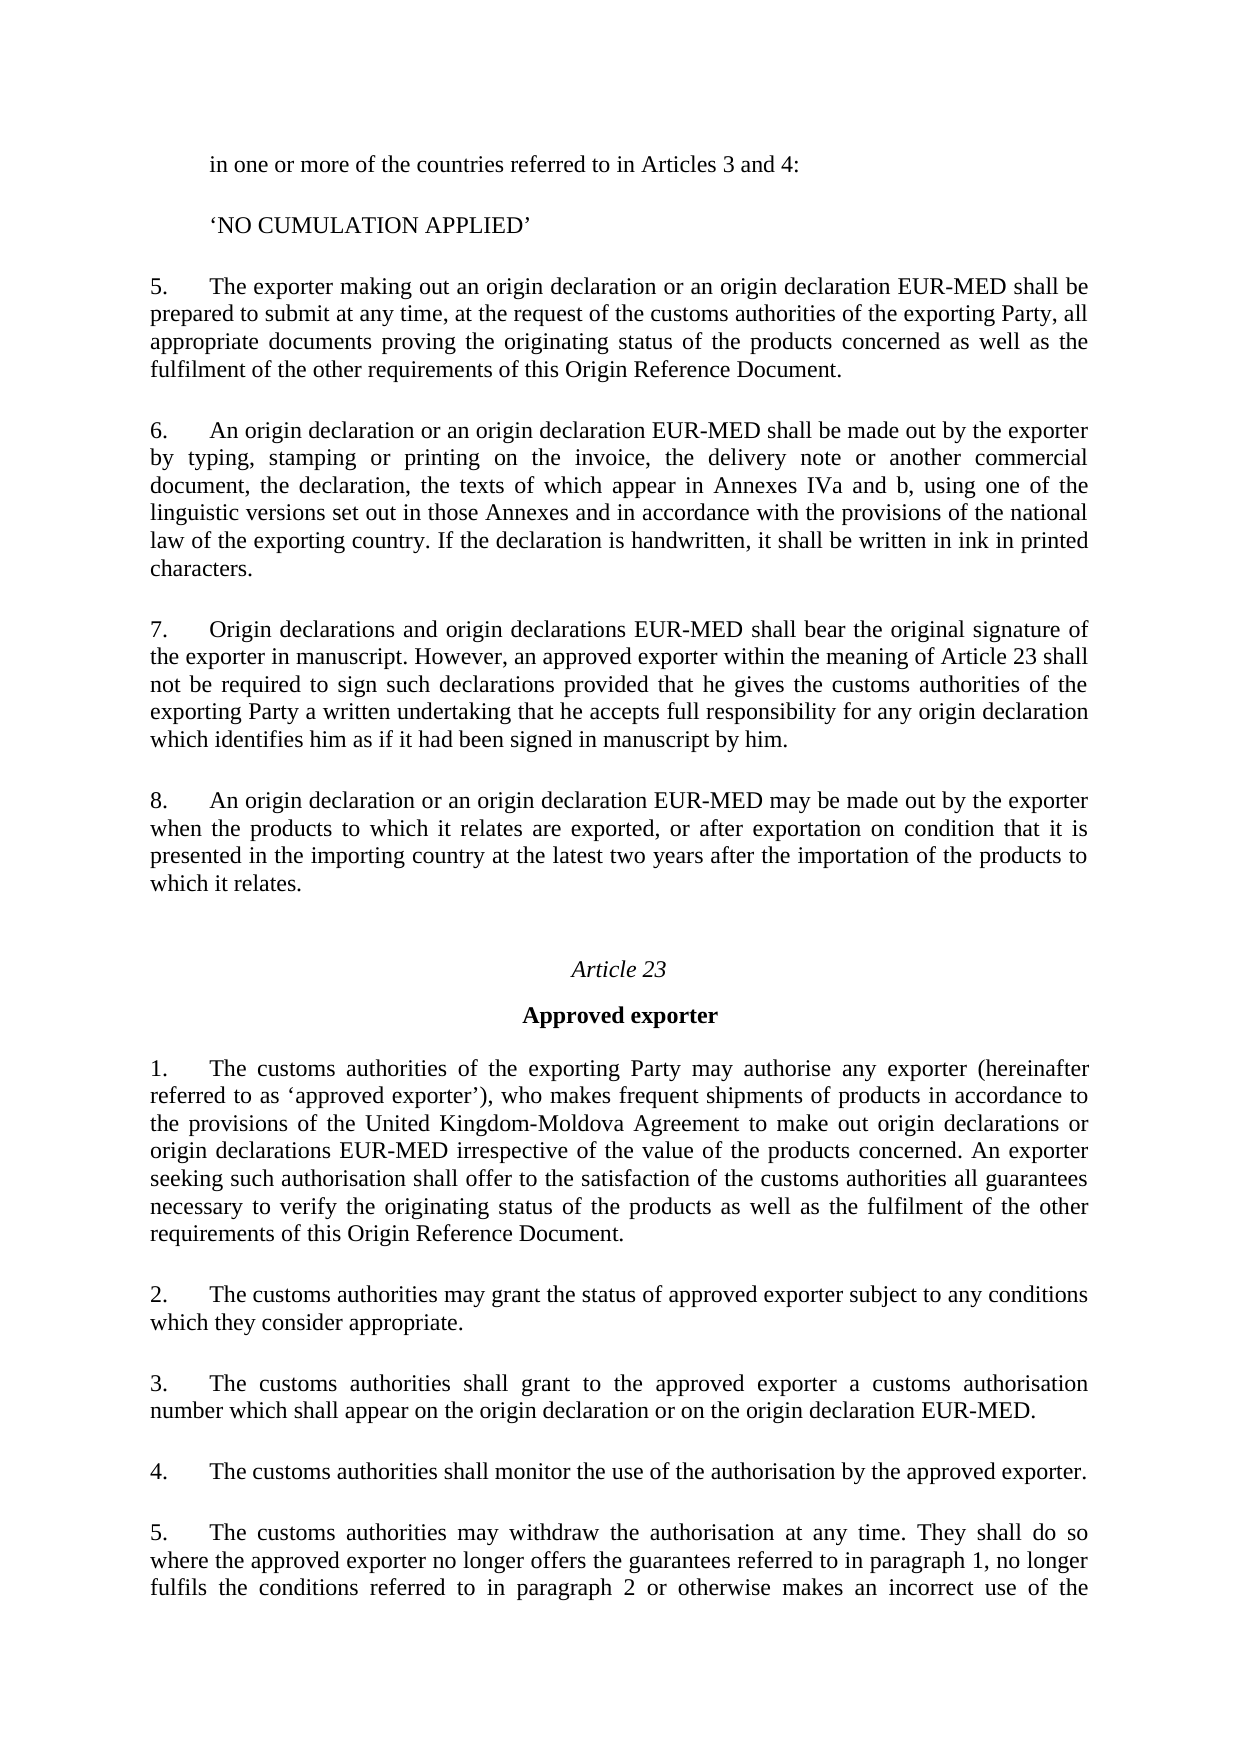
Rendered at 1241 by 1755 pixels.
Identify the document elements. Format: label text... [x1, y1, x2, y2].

list The customs authorities shall monitor the use of the authorisation by the approved exporter. [150, 1457, 1090, 1485]
list Origin declarations and origin declarations EUR-MED shall bear the original signature of the exporter in manuscript. However, an approved exporter within the meaning of Article 23 shall not be required to sign such declarations provided that he gives the customs authorities of the exporting Party a written undertaking that he accepts full responsibility for any origin declaration which identifies him as if it had been signed in manuscript by him. [150, 614, 1090, 753]
list The customs authorities may grant the status of approved exporter subject to any conditions which they consider appropriate. [150, 1280, 1090, 1335]
list The exporter making out an origin declaration or an origin declaration EUR-MED shall be prepared to submit at any time, at the request of the customs authorities of the exporting Party, all appropriate documents proving the originating status of the products concerned as well as the fulfilment of the other requirements of this Origin Reference Document. [150, 272, 1090, 382]
text Approved exporter [150, 1001, 1090, 1029]
list The customs authorities shall grant to the approved exporter a customs authorisation number which shall appear on the origin declaration or on the origin declaration EUR-MED. [150, 1369, 1090, 1424]
list The customs authorities of the exporting Party may authorise any exporter (hereinafter referred to as ‘approved exporter’), who makes frequent shipments of products in accordance to the provisions of the United Kingdom-Moldova Agreement to make out origin declarations or origin declarations EUR-MED irrespective of the value of the products concerned. An exporter seeking such authorisation shall offer to the satisfaction of the customs authorities all guarantees necessary to verify the originating status of the products as well as the fulfilment of the other requirements of this Origin Reference Document. [150, 1054, 1090, 1247]
text ‘NO CUMULATION APPLIED’ [209, 211, 1090, 238]
list in one or more of the countries referred to in Articles 3 and 4: [150, 150, 1090, 178]
list The customs authorities may withdraw the authorisation at any time. They shall do so where the approved exporter no longer offers the guarantees referred to in paragraph 1, no longer fulfils the conditions referred to in paragraph 2 or otherwise makes an incorrect use of the [150, 1518, 1090, 1601]
list An origin declaration or an origin declaration EUR-MED may be made out by the exporter when the products to which it relates are exported, or after exportation on condition that it is presented in the importing country at the latest two years after the importation of the products to which it relates. [150, 786, 1090, 896]
text Article 23 [150, 955, 1090, 982]
list An origin declaration or an origin declaration EUR-MED shall be made out by the exporter by typing, stamping or printing on the invoice, the delivery note or another commercial document, the declaration, the texts of which appear in Annexes IVa and b, using one of the linguistic versions set out in those Annexes and in accordance with the provisions of the national law of the exporting country. If the declaration is handwritten, it shall be written in ink in printed characters. [150, 416, 1090, 581]
